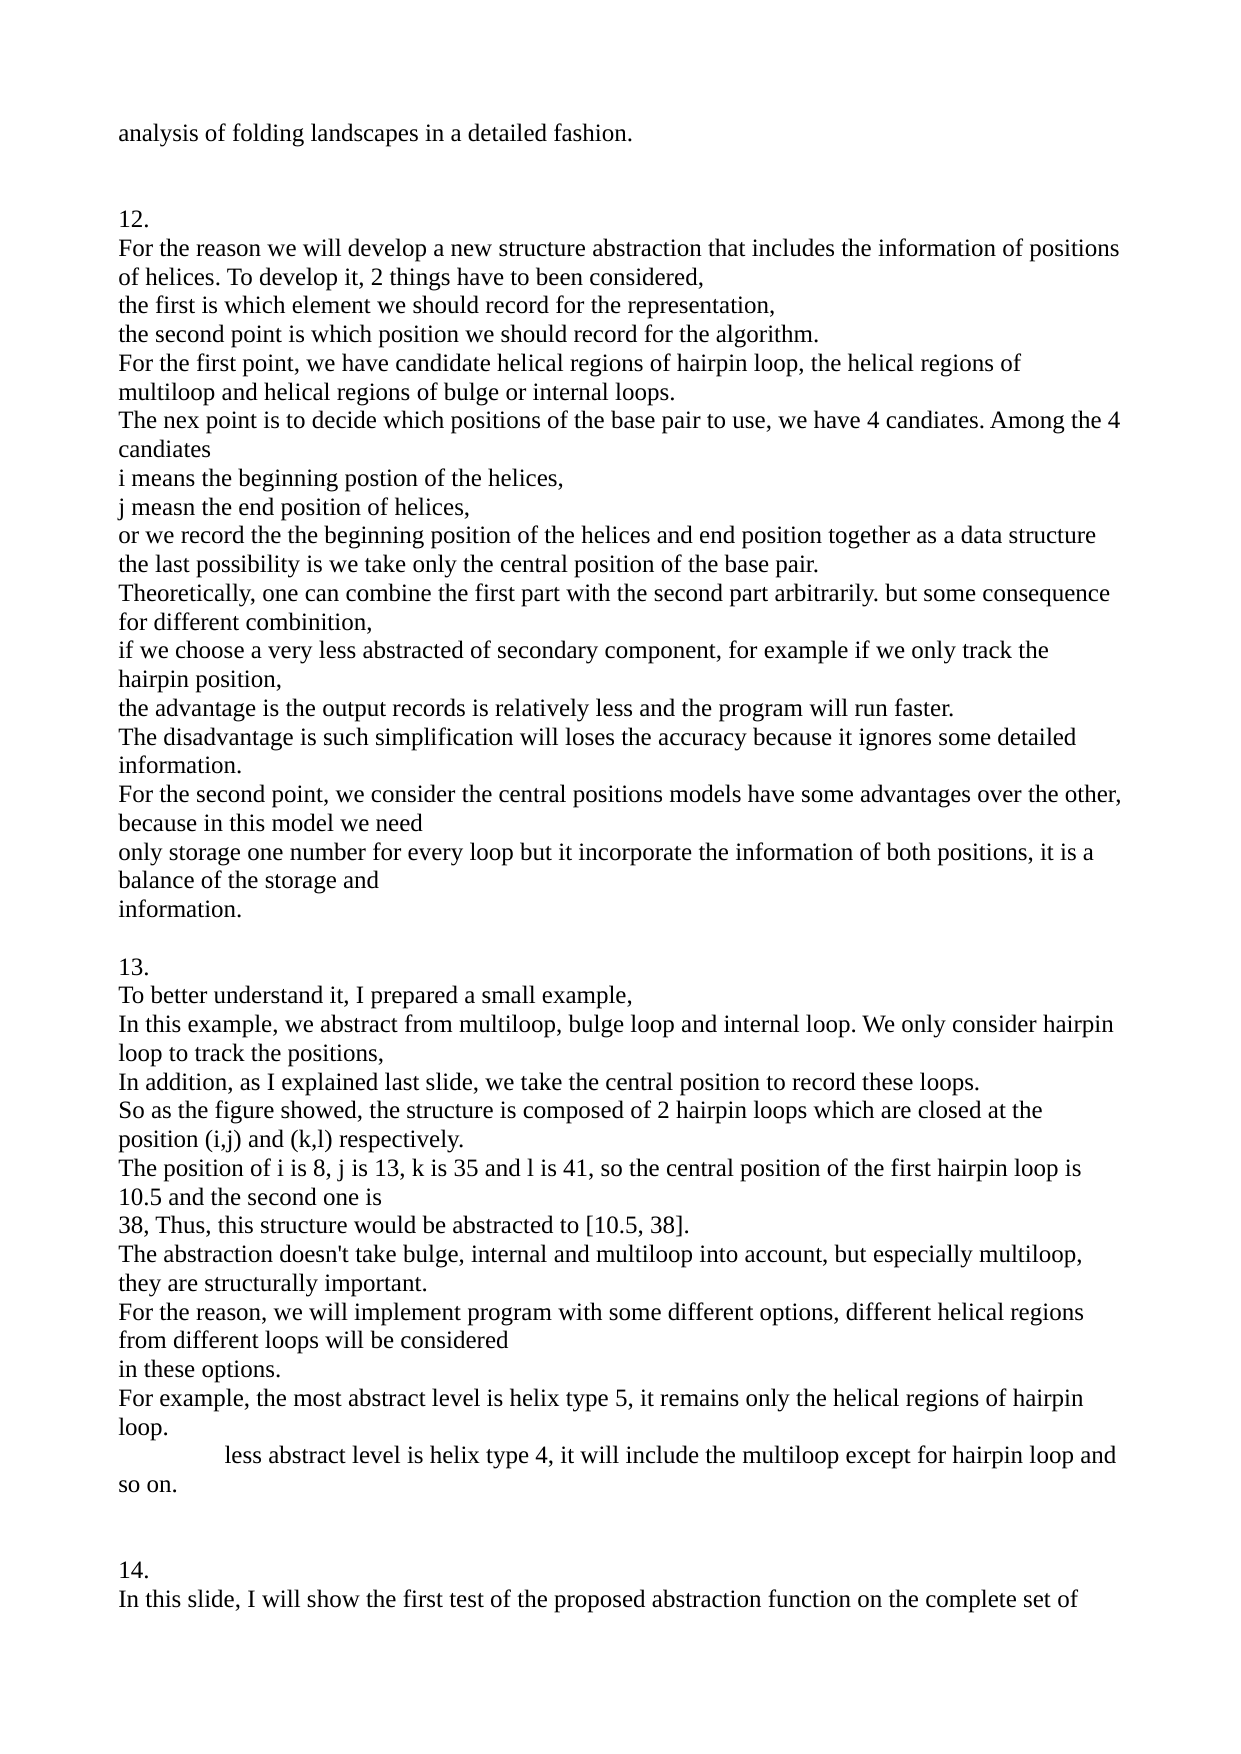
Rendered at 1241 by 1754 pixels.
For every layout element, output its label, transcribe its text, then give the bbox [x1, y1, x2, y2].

text analysis of folding landscapes in a detailed fashion. [118, 118, 1122, 147]
text j measn the end position of helices, [118, 492, 1122, 521]
text i means the beginning postion of the helices, [118, 463, 1122, 492]
text For the reason, we will implement program with some different options, different helical regions from different loops will be considered [118, 1297, 1122, 1354]
text The disadvantage is such simplification will loses the accuracy because it ignores some detailed information. [118, 722, 1122, 779]
text The nex point is to decide which positions of the base pair to use, we have 4 candiates. Among the 4 candiates [118, 406, 1122, 463]
text To better understand it, I prepared a small example, [118, 981, 1122, 1009]
text only storage one number for every loop but it incorporate the information of both positions, it is a balance of the storage and [118, 837, 1122, 894]
text Theoretically, one can combine the first part with the second part arbitrarily. but some consequence for different combinition, [118, 578, 1122, 636]
text the advantage is the output records is relatively less and the program will run faster. [118, 693, 1122, 722]
text 13. [118, 952, 1122, 981]
text information. [118, 894, 1122, 923]
text For the first point, we have candidate helical regions of hairpin loop, the helical regions of multiloop and helical regions of bulge or internal loops. [118, 348, 1122, 406]
text In this example, we abstract from multiloop, bulge loop and internal loop. We only consider hairpin loop to track the positions, [118, 1009, 1122, 1067]
text or we record the the beginning position of the helices and end position together as a data structure [118, 521, 1122, 549]
text In this slide, I will show the first test of the proposed abstraction function on the complete set of [118, 1584, 1122, 1613]
text less abstract level is helix type 4, it will include the multiloop except for hairpin loop and so on. [118, 1441, 1122, 1498]
text the last possibility is we take only the central position of the base pair. [118, 549, 1122, 578]
text So as the figure showed, the structure is composed of 2 hairpin loops which are closed at the position (i,j) and (k,l) respectively. [118, 1096, 1122, 1153]
text the second point is which position we should record for the algorithm. [118, 319, 1122, 348]
text the first is which element we should record for the representation, [118, 291, 1122, 319]
text 14. [118, 1556, 1122, 1584]
text 38, Thus, this structure would be abstracted to [10.5, 38]. [118, 1211, 1122, 1239]
text In addition, as I explained last slide, we take the central position to record these loops. [118, 1067, 1122, 1096]
text The abstraction doesn't take bulge, internal and multiloop into account, but especially multiloop, they are structurally important. [118, 1239, 1122, 1297]
text The position of i is 8, j is 13, k is 35 and l is 41, so the central position of the first hairpin loop is 10.5 and the second one is [118, 1153, 1122, 1211]
text For the second point, we consider the central positions models have some advantages over the other, because in this model we need [118, 779, 1122, 837]
text if we choose a very less abstracted of secondary component, for example if we only track the hairpin position, [118, 636, 1122, 693]
text For the reason we will develop a new structure abstraction that includes the information of positions of helices. To develop it, 2 things have to been considered, [118, 233, 1122, 291]
text For example, the most abstract level is helix type 5, it remains only the helical regions of hairpin loop. [118, 1383, 1122, 1441]
text in these options. [118, 1354, 1122, 1383]
text 12. [118, 204, 1122, 233]
